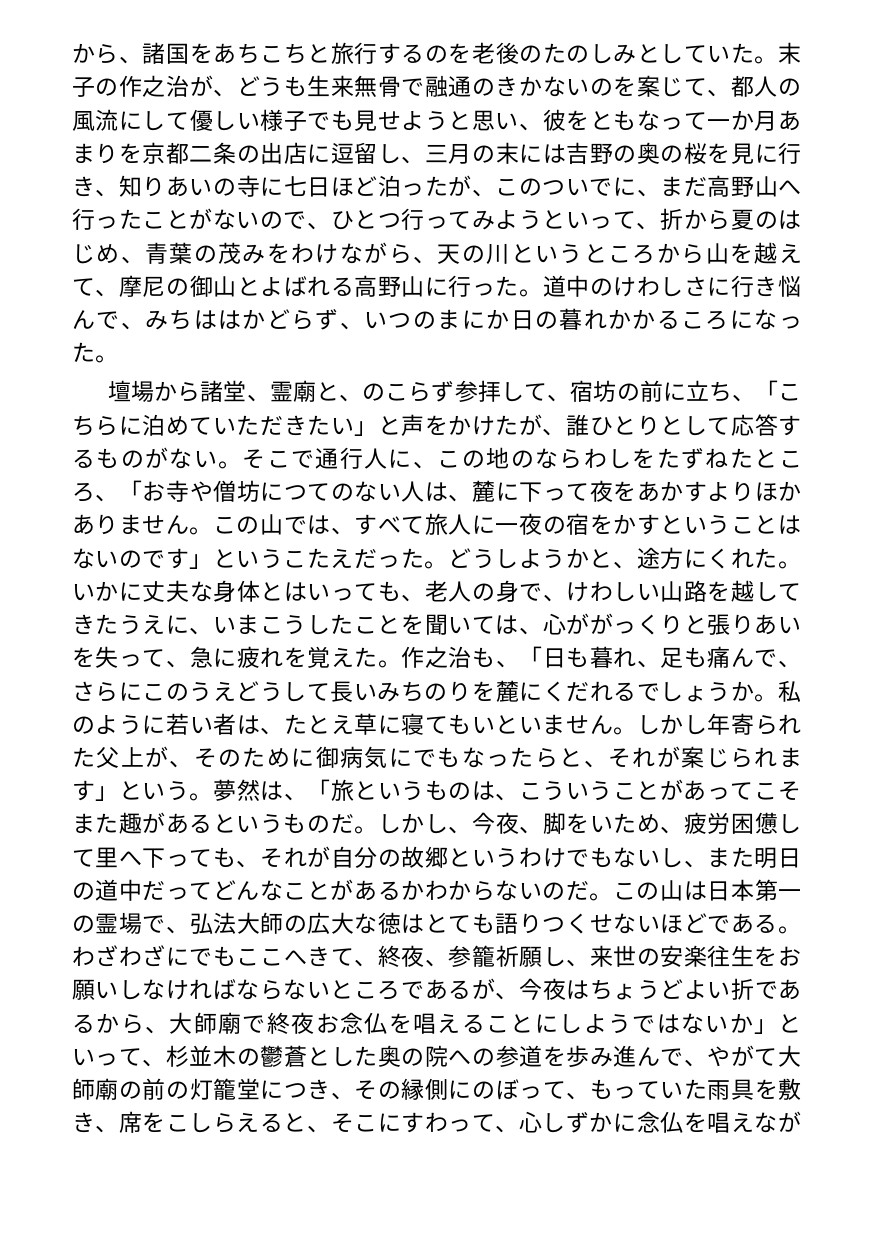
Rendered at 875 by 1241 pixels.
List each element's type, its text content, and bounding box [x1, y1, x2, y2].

text から、諸国をあちこちと旅行するのを老後のたのしみとしていた。末子の作之治が、どうも生来無骨で融通のきかないのを案じて、都人の風流にして優しい様子でも見せようと思い、彼をともなって一か月あまりを京都二条の出店に逗留し、三月の末には吉野の奥の桜を見に行き、知りあいの寺に七日ほど泊ったが、このついでに、まだ高野山へ行ったことがないので、ひとつ行ってみようといって、折から夏のはじめ、青葉の茂みをわけながら、天の川というところから山を越えて、摩尼の御山とよばれる高野山に行った。道中のけわしさに行き悩んで、みちははかどらず、いつのまにか日の暮れかかるころになった。 [72, 36, 802, 368]
text 壇場から諸堂、霊廟と、のこらず参拝して、宿坊の前に立ち、「こちらに泊めていただきたい」と声をかけたが、誰ひとりとして応答するものがない。そこで通行人に、この地のならわしをたずねたところ、「お寺や僧坊につてのない人は、麓に下って夜をあかすよりほかありません。この山では、すべて旅人に一夜の宿をかすということはないのです」というこたえだった。どうしようかと、途方にくれた。いかに丈夫な身体とはいっても、老人の身で、けわしい山路を越してきたうえに、いまこうしたことを聞いては、心ががっくりと張りあいを失って、急に疲れを覚えた。作之治も、「日も暮れ、足も痛んで、さらにこのうえどうして長いみちのりを麓にくだれるでしょうか。私のように若い者は、たとえ草に寝てもいといません。しかし年寄られた父上が、そのために御病気にでもなったらと、それが案じられます」という。夢然は、「旅というものは、こういうことがあってこそまた趣があるというものだ。しかし、今夜、脚をいため、疲労困憊して里へ下っても、それが自分の故郷というわけでもないし、また明日の道中だってどんなことがあるかわからないのだ。この山は日本第一の霊場で、弘法大師の広大な徳はとても語りつくせないほどである。わざわざにでもここへきて、終夜、参籠祈願し、来世の安楽往生をお願いしなければならないところであるが、今夜はちょうどよい折であるから、大師廟で終夜お念仏を唱えることにしようではないか」といって、杉並木の鬱蒼とした奥の院への参道を歩み進んで、やがて大師廟の前の灯籠堂につき、その縁側にのぼって、もっていた雨具を敷き、席をこしらえると、そこにすわって、心しずかに念仏を唱えなが [72, 374, 802, 1138]
